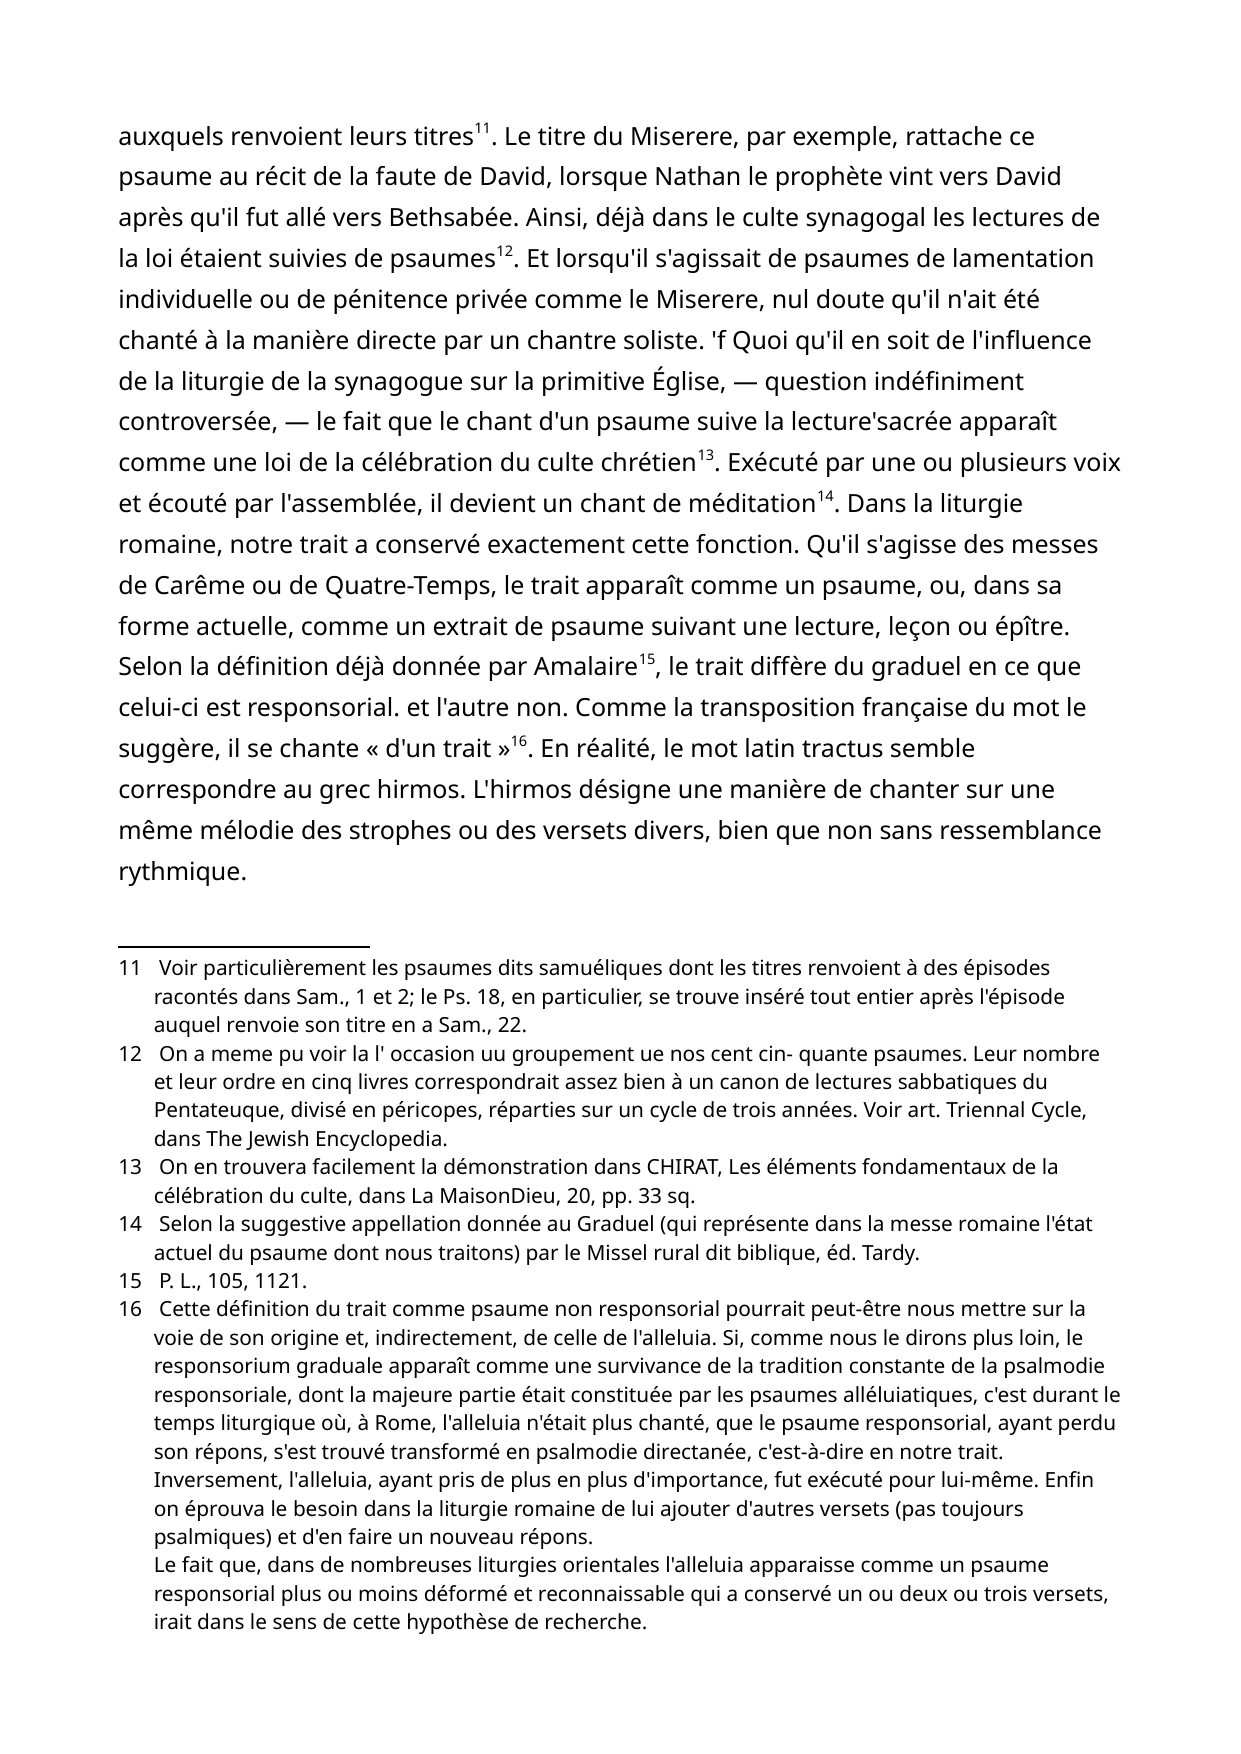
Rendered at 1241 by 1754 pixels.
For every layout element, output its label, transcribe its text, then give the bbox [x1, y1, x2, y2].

text Selon la suggestive appellation donnée au Graduel (qui représente dans la messe romaine l'état actuel du psaume dont nous traitons) par le Missel rural dit biblique, éd. Tardy. [118, 1209, 1122, 1266]
text P. L., 105, 1121. [118, 1266, 1122, 1294]
text On en trouvera facilement la démonstration dans CHIRAT, Les éléments fondamentaux de la célébration du culte, dans La MaisonDieu, 20, pp. 33 sq. [118, 1152, 1122, 1209]
text auxquels renvoient leurs titres. Le titre du Miserere, par exemple, rattache ce psaume au récit de la faute de David, lorsque Nathan le prophète vint vers David après qu'il fut allé vers Bethsabée. Ainsi, déjà dans le culte synagogal les lectures de la loi étaient suivies de psaumes. Et lorsqu'il s'agissait de psaumes de lamentation individuelle ou de pénitence privée comme le Miserere, nul doute qu'il n'ait été chanté à la manière directe par un chantre soliste. 'f Quoi qu'il en soit de l'influence de la liturgie de la synagogue sur la primitive Église, — question indéfiniment controversée, — le fait que le chant d'un psaume suive la lecture'sacrée apparaît comme une loi de la célébration du culte chrétien. Exécuté par une ou plusieurs voix et écouté par l'assemblée, il devient un chant de méditation. Dans la liturgie romaine, notre trait a conservé exactement cette fonction. Qu'il s'agisse des messes de Carême ou de Quatre-Temps, le trait apparaît comme un psaume, ou, dans sa forme actuelle, comme un extrait de psaume suivant une lecture, leçon ou épître. Selon la définition déjà donnée par Amalaire, le trait diffère du graduel en ce que celui-ci est responsorial. et l'autre non. Comme la transposition française du mot le suggère, il se chante « d'un trait ». En réalité, le mot latin tractus semble correspondre au grec hirmos. L'hirmos désigne une manière de chanter sur une même mélodie des strophes ou des versets divers, bien que non sans ressemblance rythmique. [118, 118, 1122, 887]
text On a meme pu voir la l' occasion uu groupement ue nos cent cin- quante psaumes. Leur nombre et leur ordre en cinq livres correspondrait assez bien à un canon de lectures sabbatiques du Pentateuque, divisé en péricopes, réparties sur un cycle de trois années. Voir art. Triennal Cycle, dans The Jewish Encyclopedia. [118, 1039, 1122, 1152]
text Cette définition du trait comme psaume non responsorial pourrait peut-être nous mettre sur la voie de son origine et, indirectement, de celle de l'alleluia. Si, comme nous le dirons plus loin, le responsorium graduale apparaît comme une survivance de la tradition constante de la psalmodie responsoriale, dont la majeure partie était constituée par les psaumes alléluiatiques, c'est durant le temps liturgique où, à Rome, l'alleluia n'était plus chanté, que le psaume responsorial, ayant perdu son répons, s'est trouvé transformé en psalmodie directanée, c'est-à-dire en notre trait. Inversement, l'alleluia, ayant pris de plus en plus d'importance, fut exécuté pour lui-même. Enfin on éprouva le besoin dans la liturgie romaine de lui ajouter d'autres versets (pas toujours psalmiques) et d'en faire un nouveau répons. Le fait que, dans de nombreuses liturgies orientales l'alleluia apparaisse comme un psaume responsorial plus ou moins déformé et reconnaissable qui a conservé un ou deux ou trois versets, irait dans le sens de cette hypothèse de recherche. [118, 1294, 1122, 1636]
text Voir particulièrement les psaumes dits samuéliques dont les titres renvoient à des épisodes racontés dans Sam., 1 et 2; le Ps. 18, en particulier, se trouve inséré tout entier après l'épisode auquel renvoie son titre en a Sam., 22. [118, 953, 1122, 1039]
